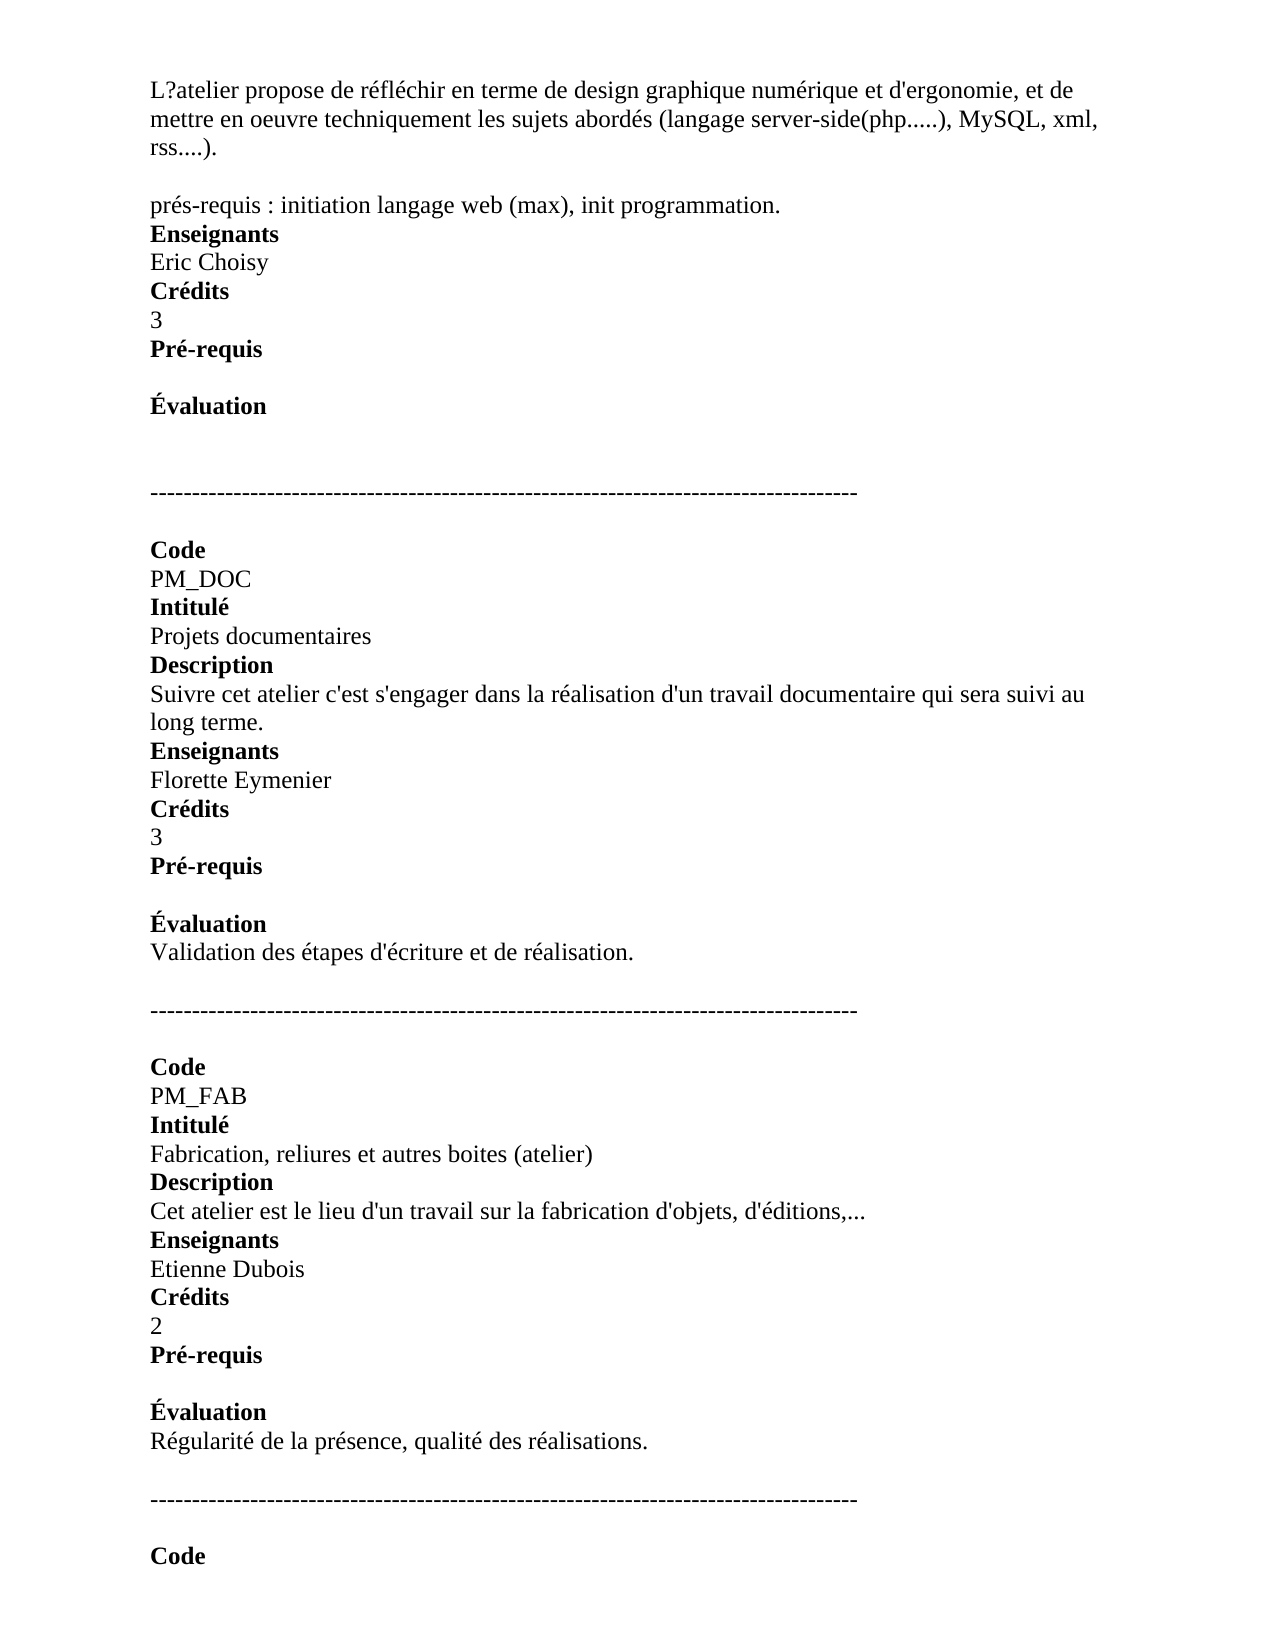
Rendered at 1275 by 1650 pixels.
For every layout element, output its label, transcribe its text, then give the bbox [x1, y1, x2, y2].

text Code [150, 535, 1125, 564]
text Enseignants [150, 219, 1125, 247]
text Intitulé [150, 1110, 1125, 1139]
text Régularité de la présence, qualité des réalisations. [150, 1426, 1125, 1455]
text Crédits [150, 794, 1125, 822]
text Enseignants [150, 1225, 1125, 1254]
text Évaluation [150, 1397, 1125, 1426]
text Évaluation [150, 909, 1125, 937]
text Suivre cet atelier c'est s'engager dans la réalisation d'un travail documentaire qui sera suivi au long terme. [150, 679, 1125, 736]
text 2 [150, 1311, 1125, 1340]
text Eric Choisy [150, 247, 1125, 276]
text Intitulé [150, 592, 1125, 621]
text 3 [150, 822, 1125, 851]
text PM_FAB [150, 1081, 1125, 1110]
text Enseignants [150, 736, 1125, 765]
text Crédits [150, 276, 1125, 305]
text Florette Eymenier [150, 765, 1125, 794]
text Description [150, 650, 1125, 679]
text Fabrication, reliures et autres boites (atelier) [150, 1139, 1125, 1167]
text ------------------------------------------------------------------------------------- [150, 995, 1125, 1024]
text ------------------------------------------------------------------------------------- [150, 477, 1125, 506]
text Code [150, 1541, 1125, 1570]
text Description [150, 1167, 1125, 1196]
text PM_DOC [150, 564, 1125, 592]
text Pré-requis [150, 1340, 1125, 1369]
text Cet atelier est le lieu d'un travail sur la fabrication d'objets, d'éditions,... [150, 1196, 1125, 1225]
text Évaluation [150, 391, 1125, 420]
text ------------------------------------------------------------------------------------- [150, 1484, 1125, 1512]
text L?atelier propose de réfléchir en terme de design graphique numérique et d'ergonomie, et de mettre en oeuvre techniquement les sujets abordés (langage server-side(php.....), MySQL, xml, rss....). prés-requis : initiation langage web (max), init programmation. [150, 75, 1125, 219]
text Validation des étapes d'écriture et de réalisation. [150, 937, 1125, 966]
text 3 [150, 305, 1125, 334]
text Etienne Dubois [150, 1254, 1125, 1282]
text Crédits [150, 1282, 1125, 1311]
text Pré-requis [150, 334, 1125, 362]
text Pré-requis [150, 851, 1125, 880]
text Code [150, 1052, 1125, 1081]
text Projets documentaires [150, 621, 1125, 650]
